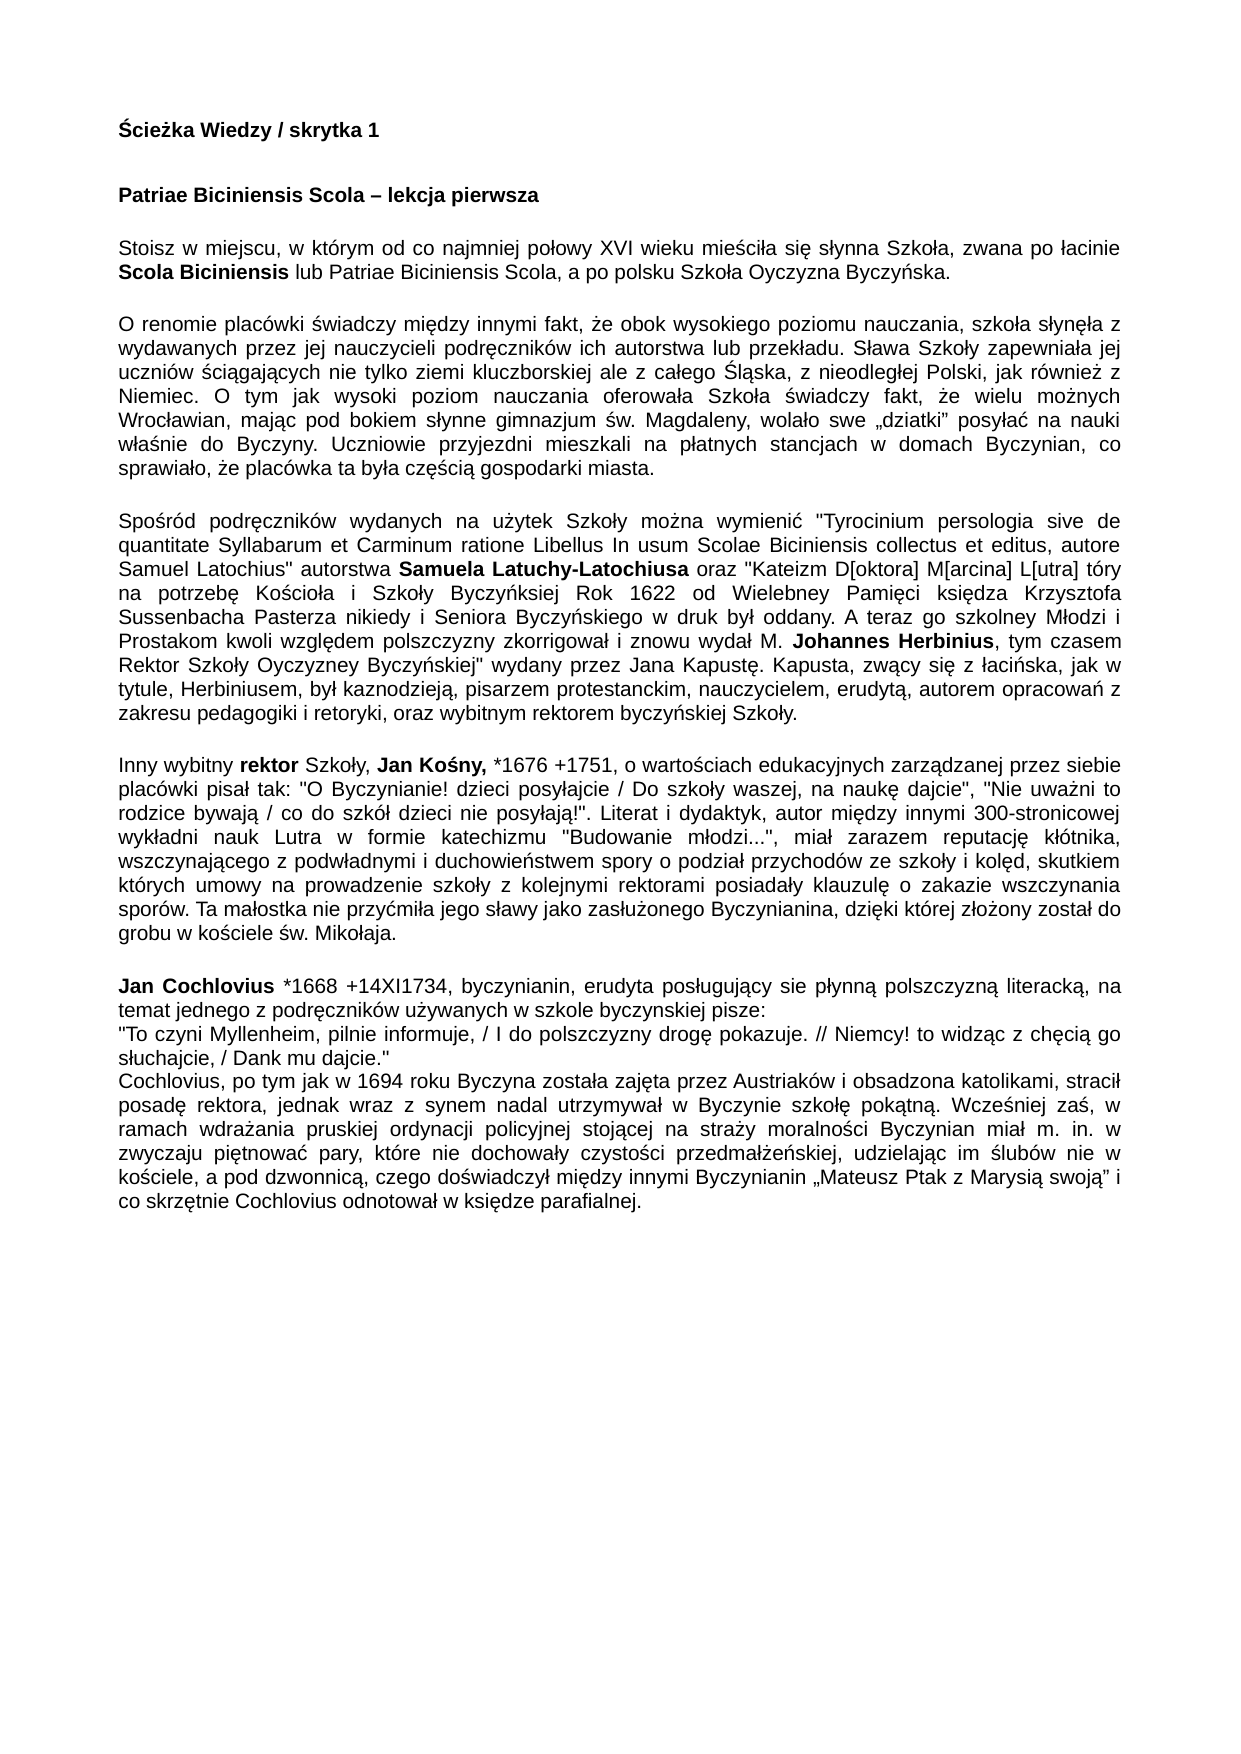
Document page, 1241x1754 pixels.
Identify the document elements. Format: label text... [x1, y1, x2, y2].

text O renomie placówki świadczy między innymi fakt, że obok wysokiego poziomu nauczania, szkoła słynęła z wydawanych przez jej nauczycieli podręczników ich autorstwa lub przekładu. Sława Szkoły zapewniała jej uczniów ściągających nie tylko ziemi kluczborskiej ale z całego Śląska, z nieodległej Polski, jak również z Niemiec. O tym jak wysoki poziom nauczania oferowała Szkoła świadczy fakt, że wielu możnych Wrocławian, mając pod bokiem słynne gimnazjum św. Magdaleny, wolało swe „dziatki” posyłać na nauki właśnie do Byczyny. Uczniowie przyjezdni mieszkali na płatnych stancjach w domach Byczynian, co sprawiało, że placówka ta była częścią gospodarki miasta. [118, 312, 1122, 480]
text Cochlovius, po tym jak w 1694 roku Byczyna została zajęta przez Austriaków i obsadzona katolikami, stracił posadę rektora, jednak wraz z synem nadal utrzymywał w Byczynie szkołę pokątną. Wcześniej zaś, w ramach wdrażania pruskiej ordynacji policyjnej stojącej na straży moralności Byczynian miał m. in. w zwyczaju piętnować pary, które nie dochowały czystości przedmałżeńskiej, udzielając im ślubów nie w kościele, a pod dzwonnicą, czego doświadczył między innymi Byczynianin „Mateusz Ptak z Marysią swoją” i co skrzętnie Cochlovius odnotował w księdze parafialnej. [118, 1069, 1122, 1213]
text Jan Cochlovius *1668 +14XI1734, byczynianin, erudyta posługujący sie płynną polszczyzną literacką, na temat jednego z podręczników używanych w szkole byczynskiej pisze: [118, 973, 1122, 1021]
text "To czyni Myllenheim, pilnie informuje, / I do polszczyzny drogę pokazuje. // Niemcy! to widząc z chęcią go słuchajcie, / Dank mu dajcie." [118, 1021, 1122, 1069]
text Spośród podręczników wydanych na użytek Szkoły można wymienić "Tyrocinium persologia sive de quantitate Syllabarum et Carminum ratione Libellus In usum Scolae Biciniensis collectus et editus, autore Samuel Latochius" autorstwa Samuela Latuchy-Latochiusa oraz "Kateizm D[oktora] M[arcina] L[utra] tóry na potrzebę Kościoła i Szkoły Byczyńksiej Rok 1622 od Wielebney Pamięci księdza Krzysztofa Sussenbacha Pasterza nikiedy i Seniora Byczyńskiego w druk był oddany. A teraz go szkolney Młodzi i Prostakom kwoli względem polszczyzny zkorrigował i znowu wydał M. Johannes Herbinius, tym czasem Rektor Szkoły Oyczyzney Byczyńskiej" wydany przez Jana Kapustę. Kapusta, zwący się z łacińska, jak w tytule, Herbiniusem, był kaznodzieją, pisarzem protestanckim, nauczycielem, erudytą, autorem opracowań z zakresu pedagogiki i retoryki, oraz wybitnym rektorem byczyńskiej Szkoły. [118, 509, 1122, 724]
text Inny wybitny rektor Szkoły, Jan Kośny, *1676 +1751, o wartościach edukacyjnych zarządzanej przez siebie placówki pisał tak: "O Byczynianie! dzieci posyłajcie / Do szkoły waszej, na naukę dajcie", "Nie uważni to rodzice bywają / co do szkół dzieci nie posyłają!". Literat i dydaktyk, autor między innymi 300-stronicowej wykładni nauk Lutra w formie katechizmu "Budowanie młodzi...", miał zarazem reputację kłótnika, wszczynającego z podwładnymi i duchowieństwem spory o podział przychodów ze szkoły i kolęd, skutkiem których umowy na prowadzenie szkoły z kolejnymi rektorami posiadały klauzulę o zakazie wszczynania sporów. Ta małostka nie przyćmiła jego sławy jako zasłużonego Byczynianina, dzięki której złożony został do grobu w kościele św. Mikołaja. [118, 753, 1122, 945]
text Stoisz w miejscu, w którym od co najmniej połowy XVI wieku mieściła się słynna Szkoła, zwana po łacinie Scola Biciniensis lub Patriae Biciniensis Scola, a po polsku Szkoła Oyczyzna Byczyńska. [118, 236, 1122, 283]
text Ścieżka Wiedzy / skrytka 1 [118, 118, 1122, 142]
text Patriae Biciniensis Scola – lekcja pierwsza [118, 183, 1122, 207]
